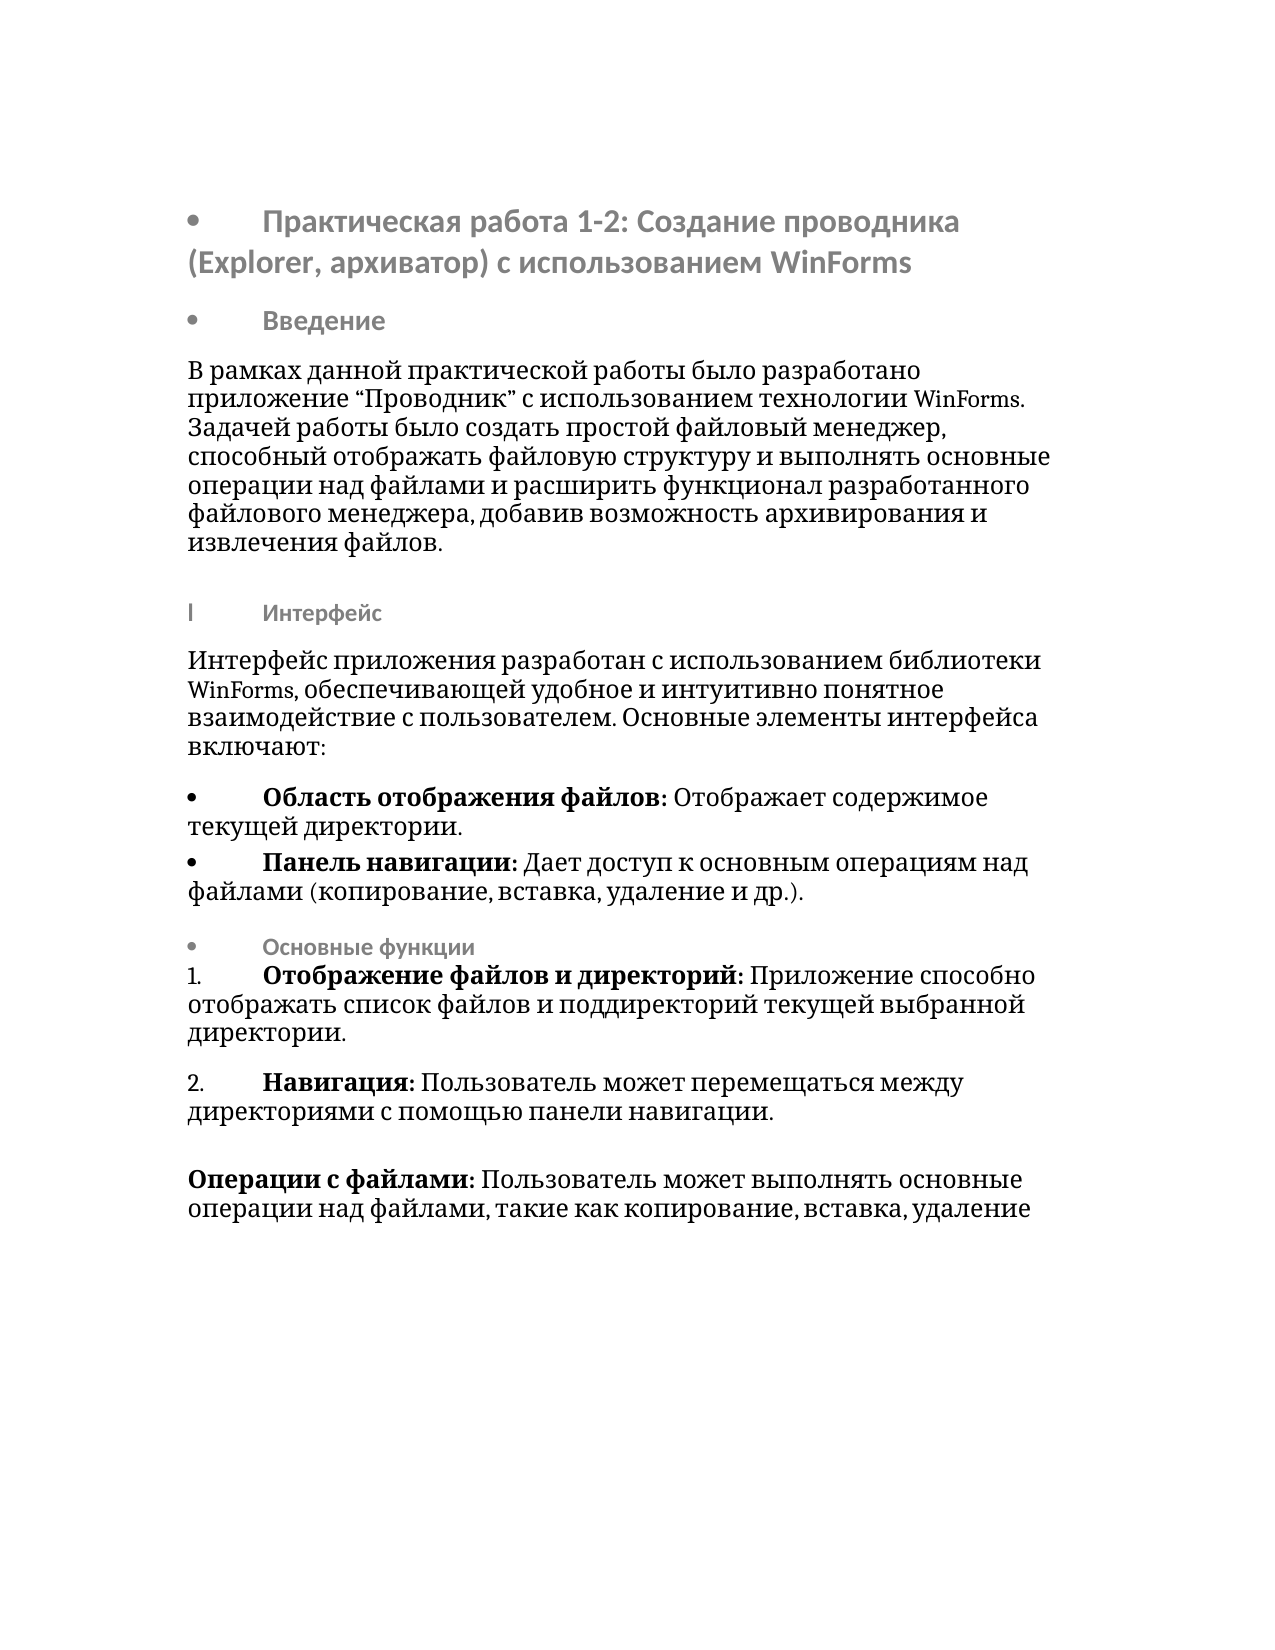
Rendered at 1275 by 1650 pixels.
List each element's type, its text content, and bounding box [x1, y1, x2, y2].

list Отображение файлов и директорий: Приложение способно отображать список файлов и поддиректорий текущей выбранной директории. [187, 962, 1087, 1048]
list Введение [187, 302, 1087, 338]
text Интерфейс приложения разработан с использованием библиотеки WinForms, обеспечивающей удобное и интуитивно понятное взаимодействие с пользователем. Основные элементы интерфейса включают: [187, 647, 1087, 762]
text Операции с файлами: Пользователь может выполнять основные операции над файлами, такие как копирование, вставка, удаление [187, 1166, 1087, 1223]
text В рамках данной практической работы было разработано приложение “Проводник” с использованием технологии WinForms. Задачей работы было создать простой файловый менеджер, способный отображать файловую структуру и выполнять основные операции над файлами и расширить функционал разработанного файлового менеджера, добавив возможность архивирования и извлечения файлов. [187, 357, 1087, 558]
list Основные функции [187, 931, 1087, 962]
list Навигация: Пользователь может перемещаться между директориями с помощью панели навигации. [187, 1069, 1087, 1126]
list Практическая работа 1-2: Создание проводника (Explorer, архиватор) с использованием WinForms [187, 200, 1087, 281]
list Область отображения файлов: Отображает содержимое текущей директории. [187, 784, 1087, 842]
list Панель навигации: Дает доступ к основным операциям над файлами (копирование, вставка, удаление и др.). [187, 849, 1087, 907]
list Интерфейс [187, 597, 1087, 628]
